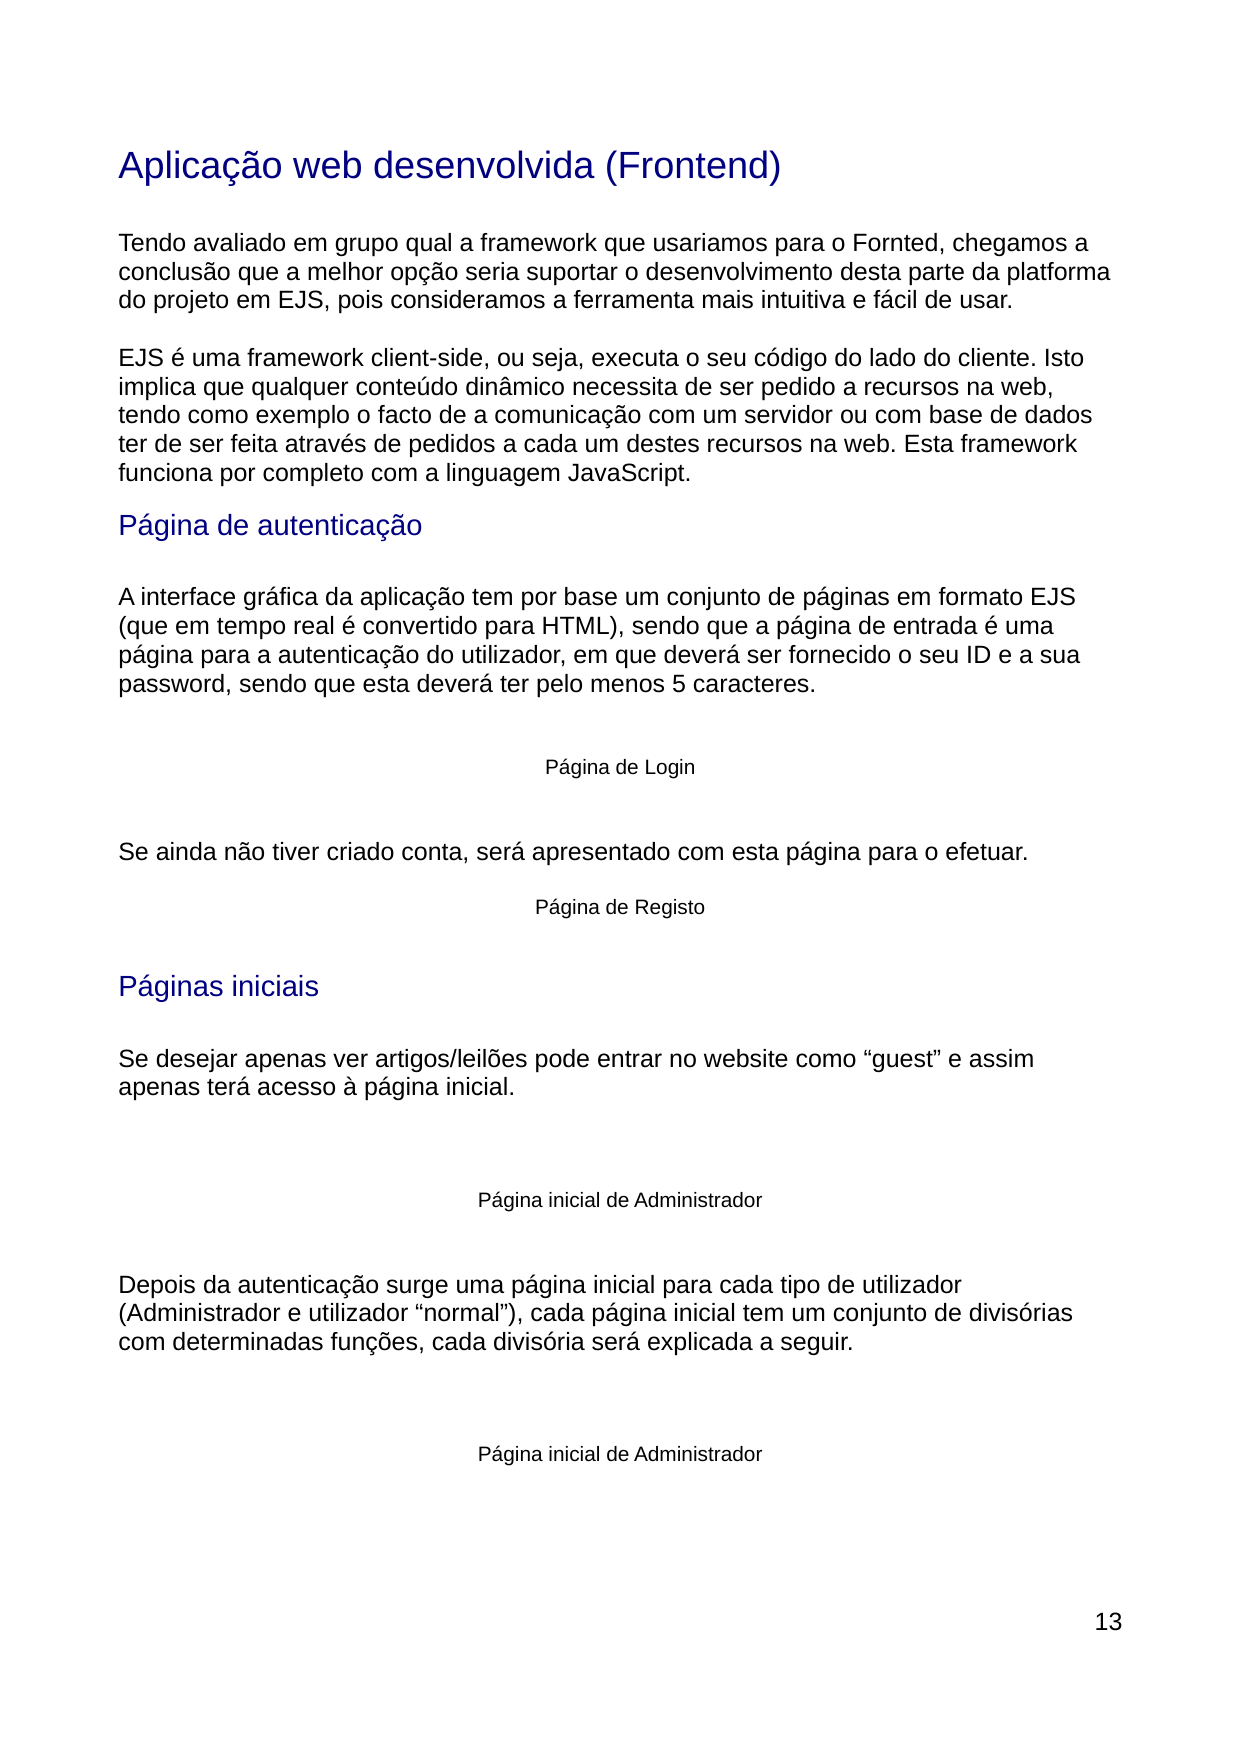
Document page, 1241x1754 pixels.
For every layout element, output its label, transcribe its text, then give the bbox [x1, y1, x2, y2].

text Página de Login [177, 755, 1063, 779]
text A interface gráfica da aplicação tem por base um conjunto de páginas em formato EJS (que em tempo real é convertido para HTML), sendo que a página de entrada é uma página para a autenticação do utilizador, em que deverá ser fornecido o seu ID e a sua password, sendo que esta deverá ter pelo menos 5 caracteres. [118, 582, 1122, 697]
subtitle Página de autenticação [118, 508, 1122, 541]
text EJS é uma framework client-side, ou seja, executa o seu código do lado do cliente. Isto implica que qualquer conteúdo dinâmico necessita de ser pedido a recursos na web, tendo como exemplo o facto de a comunicação com um servidor ou com base de dados ter de ser feita através de pedidos a cada um destes recursos na web. Esta framework funciona por completo com a linguagem JavaScript. [118, 343, 1122, 487]
subtitle Aplicação web desenvolvida (Frontend) [118, 143, 1122, 187]
text Página inicial de Administrador [177, 1442, 1063, 1466]
text Página de Registo [177, 894, 1063, 918]
subtitle Páginas iniciais [118, 969, 1122, 1002]
text Depois da autenticação surge uma página inicial para cada tipo de utilizador (Administrador e utilizador “normal”), cada página inicial tem um conjunto de divisórias com determinadas funções, cada divisória será explicada a seguir. [118, 1269, 1122, 1356]
text Se ainda não tiver criado conta, será apresentado com esta página para o efetuar. [118, 837, 1122, 866]
text Tendo avaliado em grupo qual a framework que usariamos para o Fornted, chegamos a conclusão que a melhor opção seria suportar o desenvolvimento desta parte da platforma do projeto em EJS, pois consideramos a ferramenta mais intuitiva e fácil de usar. [118, 228, 1122, 314]
text Página inicial de Administrador [177, 1187, 1063, 1211]
text Se desejar apenas ver artigos/leilões pode entrar no website como “guest” e assim apenas terá acesso à página inicial. [118, 1044, 1122, 1101]
